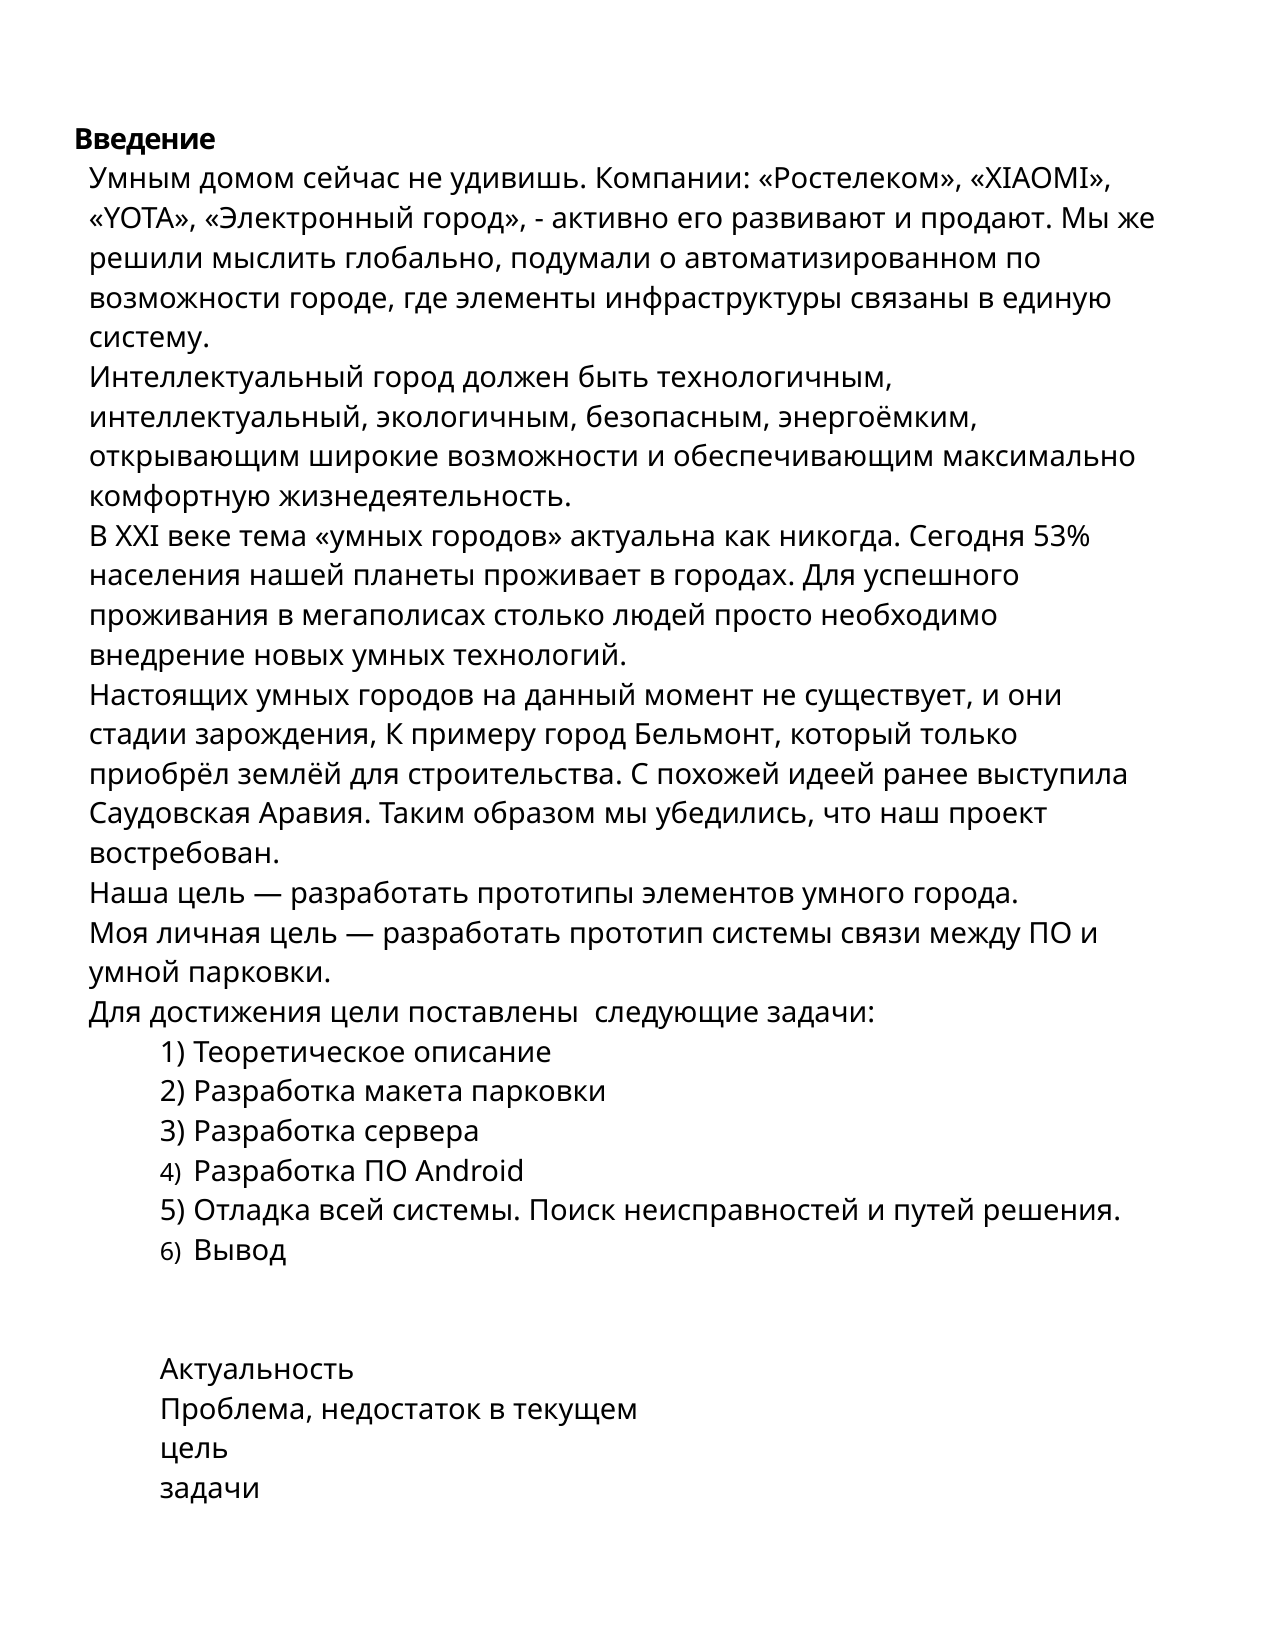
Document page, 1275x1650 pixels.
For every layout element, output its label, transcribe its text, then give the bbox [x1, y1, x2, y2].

list Отладка всей системы. Поиск неисправностей и путей решения. [89, 1190, 1157, 1229]
text В XXI веке тема «умных городов» актуальна как никогда. Сегодня 53% населения нашей планеты проживает в городах. Для успешного проживания в мегаполисах столько людей просто необходимо внедрение новых умных технологий. Настоящих умных городов на данный момент не существует, и они стадии зарождения, К примеру город Бельмонт, который только приобрёл землёй для строительства. С похожей идеей ранее выступила Саудовская Аравия. Таким образом мы убедились, что наш проект востребован. [88, 515, 1157, 872]
text цель [89, 1428, 1157, 1467]
list Разработка сервера [89, 1110, 1157, 1150]
text Для достижения цели поставлены следующие задачи: [88, 991, 1157, 1031]
list Вывод [89, 1229, 1157, 1269]
text Проблема, недостаток в текущем [89, 1388, 1157, 1428]
text задачи [89, 1467, 1157, 1507]
text Умным домом сейчас не удивишь. Компании: «Ростелеком», «XIAOMI», «YOTA», «Электронный город», - активно его развивают и продают. Мы же решили мыслить глобально, подумали о автоматизированном по возможности городе, где элементы инфраструктуры связаны в единую систему. Интеллектуальный город должен быть технологичным, интеллектуальный, экологичным, безопасным, энергоёмким, открывающим широкие возможности и обеспечивающим максимально комфортную жизнедеятельность. [88, 158, 1157, 515]
list Разработка макета парковки [89, 1071, 1157, 1110]
list Теоретическое описание [89, 1031, 1157, 1071]
title Введение [74, 118, 1157, 158]
text Наша цель — разработать прототипы элементов умного города. [88, 872, 1157, 912]
text Актуальность [89, 1348, 1157, 1388]
list Разработка ПО Android [89, 1150, 1157, 1190]
text Моя личная цель — разработать прототип системы связи между ПО и умной парковки. [88, 912, 1157, 991]
